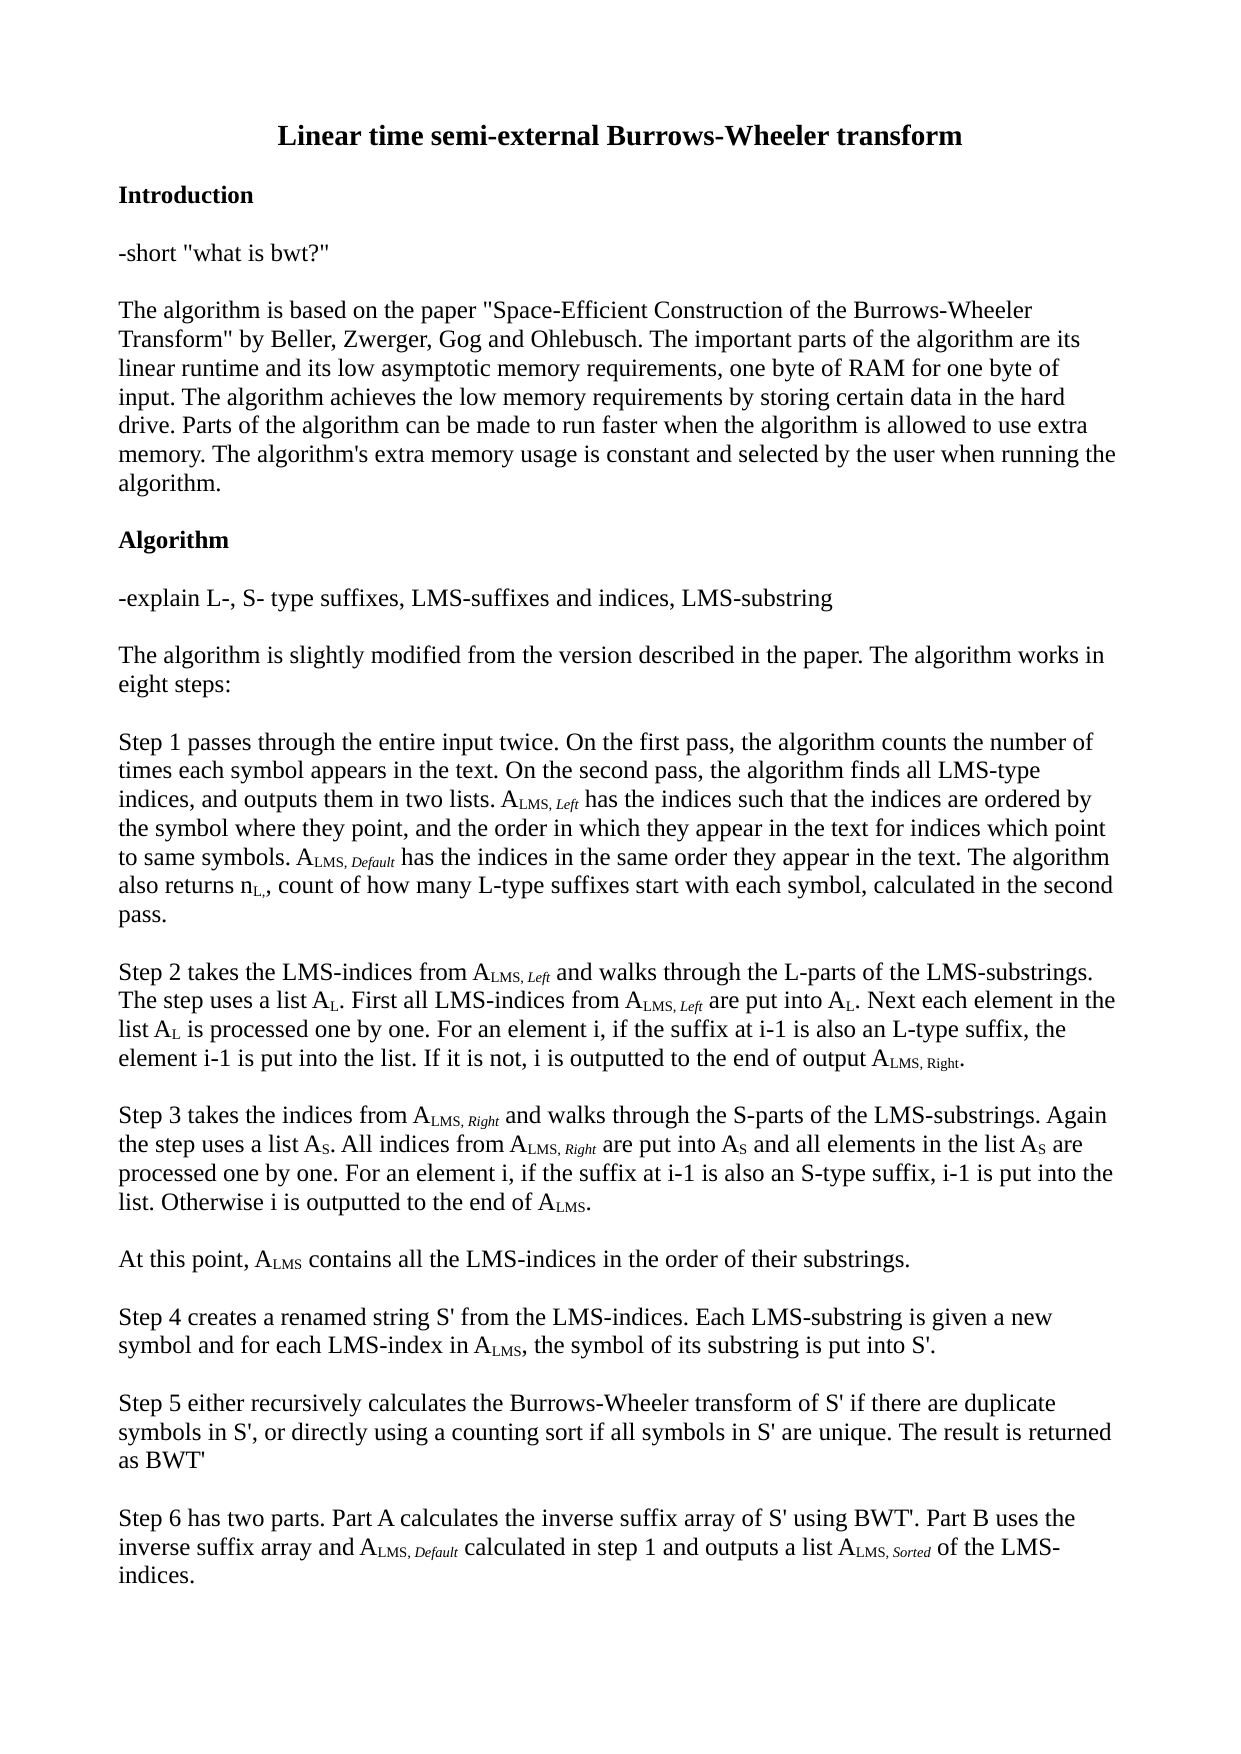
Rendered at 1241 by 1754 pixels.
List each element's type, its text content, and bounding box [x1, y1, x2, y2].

text Linear time semi-external Burrows-Wheeler transform [118, 118, 1122, 152]
text Step 4 creates a renamed string S' from the LMS-indices. Each LMS-substring is given a new symbol and for each LMS-index in ALMS, the symbol of its substring is put into S'. [118, 1302, 1122, 1359]
text At this point, ALMS contains all the LMS-indices in the order of their substrings. [118, 1244, 1122, 1273]
text Step 1 passes through the entire input twice. On the first pass, the algorithm counts the number of times each symbol appears in the text. On the second pass, the algorithm finds all LMS-type indices, and outputs them in two lists. ALMS, Left has the indices such that the indices are ordered by the symbol where they point, and the order in which they appear in the text for indices which point to same symbols. ALMS, Default has the indices in the same order they appear in the text. The algorithm also returns nL,, count of how many L-type suffixes start with each symbol, calculated in the second pass. [118, 727, 1122, 928]
text -explain L-, S- type suffixes, LMS-suffixes and indices, LMS-substring [118, 583, 1122, 612]
text Step 3 takes the indices from ALMS, Right and walks through the S-parts of the LMS-substrings. Again the step uses a list AS. All indices from ALMS, Right are put into AS and all elements in the list AS are processed one by one. For an element i, if the suffix at i-1 is also an S-type suffix, i-1 is put into the list. Otherwise i is outputted to the end of ALMS. [118, 1100, 1122, 1215]
text Algorithm [118, 525, 1122, 554]
text -short "what is bwt?" [118, 238, 1122, 267]
text The algorithm is slightly modified from the version described in the paper. The algorithm works in eight steps: [118, 640, 1122, 698]
text Step 2 takes the LMS-indices from ALMS, Left and walks through the L-parts of the LMS-substrings. The step uses a list AL. First all LMS-indices from ALMS, Left are put into AL. Next each element in the list AL is processed one by one. For an element i, if the suffix at i-1 is also an L-type suffix, the element i-1 is put into the list. If it is not, i is outputted to the end of output ALMS, Right. [118, 957, 1122, 1072]
text Step 6 has two parts. Part A calculates the inverse suffix array of S' using BWT'. Part B uses the inverse suffix array and ALMS, Default calculated in step 1 and outputs a list ALMS, Sorted of the LMS-indices. [118, 1503, 1122, 1589]
text The algorithm is based on the paper "Space-Efficient Construction of the Burrows-Wheeler Transform" by Beller, Zwerger, Gog and Ohlebusch. The important parts of the algorithm are its linear runtime and its low asymptotic memory requirements, one byte of RAM for one byte of input. The algorithm achieves the low memory requirements by storing certain data in the hard drive. Parts of the algorithm can be made to run faster when the algorithm is allowed to use extra memory. The algorithm's extra memory usage is constant and selected by the user when running the algorithm. [118, 295, 1122, 497]
text Step 5 either recursively calculates the Burrows-Wheeler transform of S' if there are duplicate symbols in S', or directly using a counting sort if all symbols in S' are unique. The result is returned as BWT' [118, 1388, 1122, 1474]
text Introduction [118, 180, 1122, 209]
